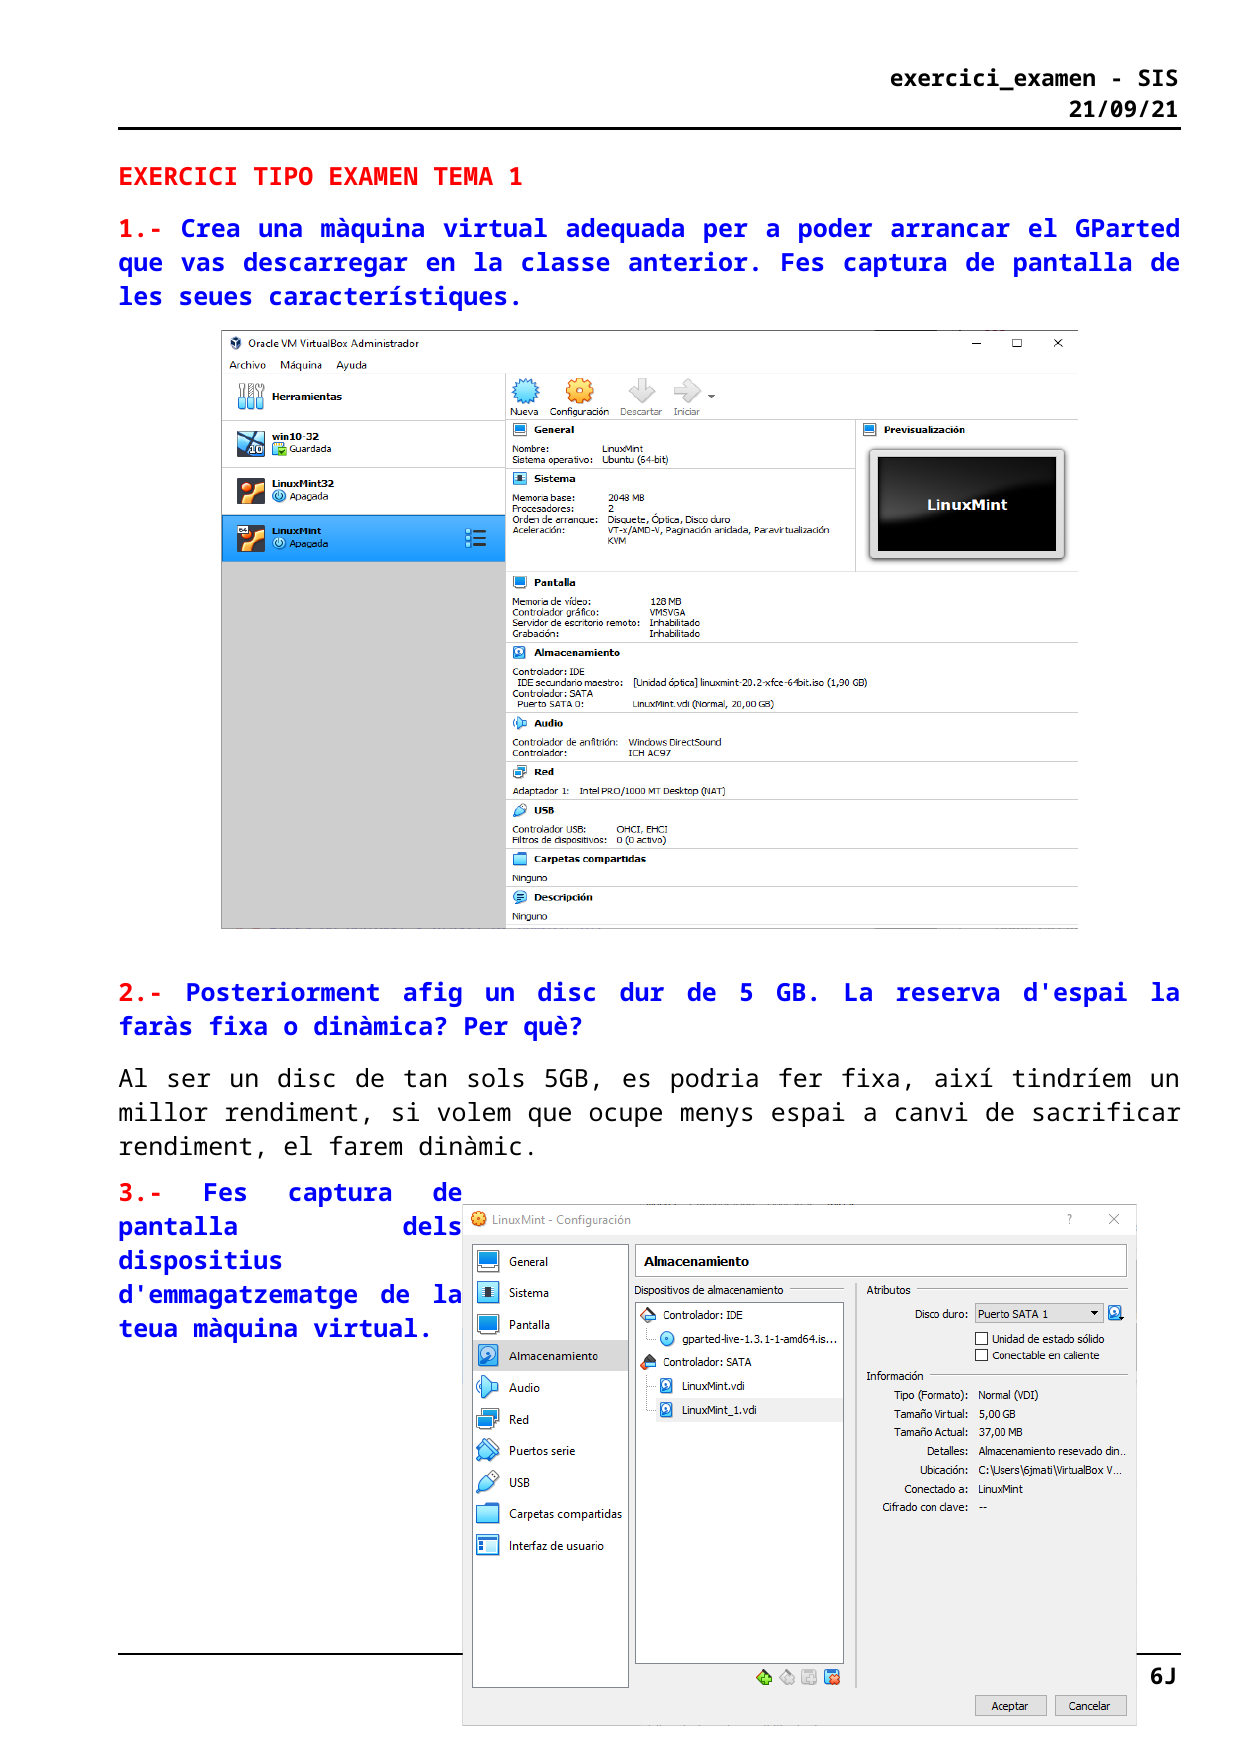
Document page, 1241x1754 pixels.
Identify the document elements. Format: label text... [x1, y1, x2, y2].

picture [221, 330, 1078, 929]
text EXERCICI TIPO EXAMEN TEMA 1 [118, 159, 1181, 193]
picture [462, 1204, 1137, 1726]
text 2.- Posteriorment afig un disc dur de 5 GB. La reserva d'espai la faràs fixa o dinàmica? Per què? [118, 974, 1181, 1042]
text 3.- Fes captura de pantalla dels dispositius d'emmagatzematge de la teua màquina virtual. [118, 1174, 1181, 1344]
text 1.- Crea una màquina virtual adequada per a poder arrancar el GParted que vas descarregar en la classe anterior. Fes captura de pantalla de les seues característiques. [118, 211, 1181, 313]
text Al ser un disc de tan sols 5GB, es podria fer fixa, així tindríem un millor rendiment, si volem que ocupe menys espai a canvi de sacrificar rendiment, el farem dinàmic. [118, 1060, 1181, 1162]
